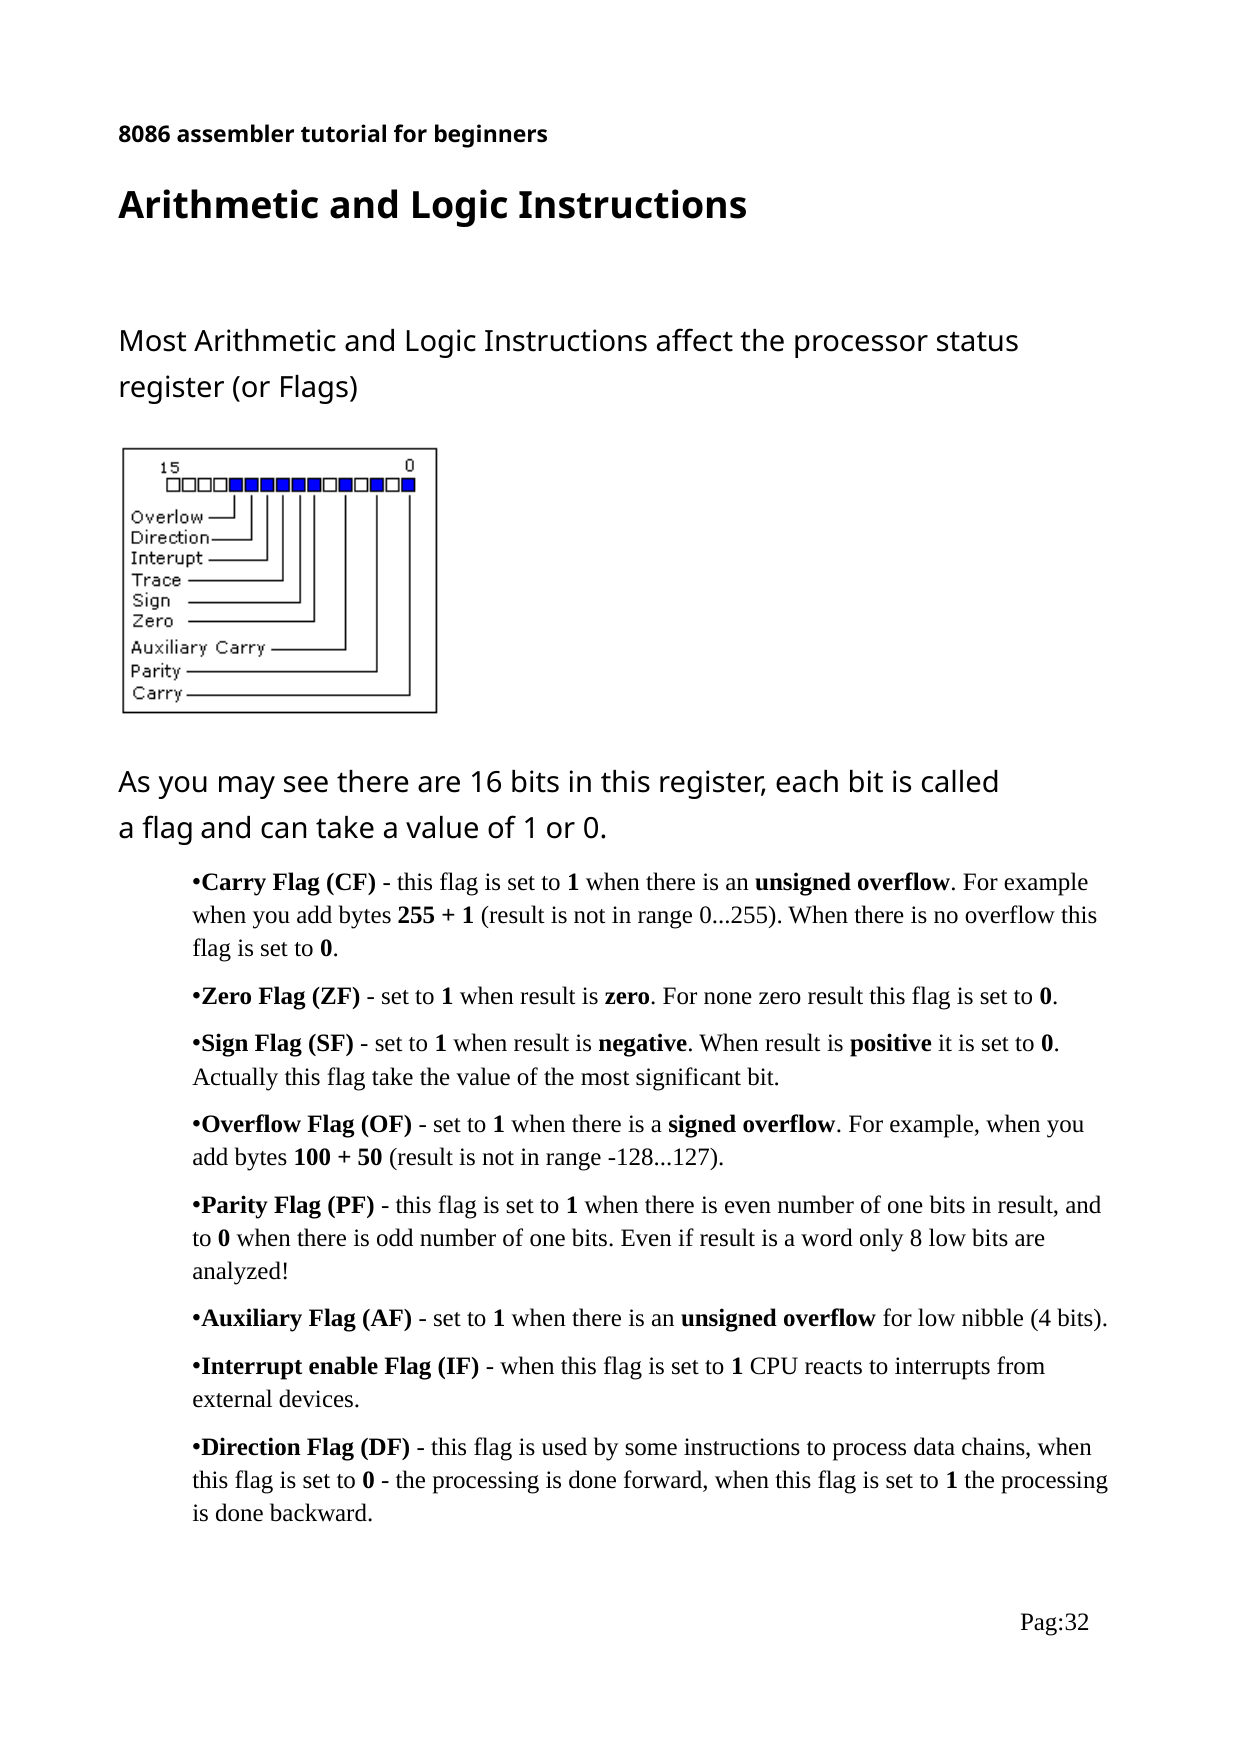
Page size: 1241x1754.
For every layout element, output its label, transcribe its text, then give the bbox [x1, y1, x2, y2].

list Overflow Flag (OF) - set to 1 when there is a signed overflow. For example, when you add bytes 100 + 50 (result is not in range -128...127). [118, 1109, 1122, 1171]
list Direction Flag (DF) - this flag is used by some instructions to process data chains, when this flag is set to 0 - the processing is done forward, when this flag is set to 1 the processing is done backward. [118, 1432, 1122, 1526]
text Most Arithmetic and Logic Instructions affect the processor status register (or Flags) As you may see there are 16 bits in this register, each bit is called a flag and can take a value of 1 or 0. [118, 286, 1122, 847]
list Interrupt enable Flag (IF) - when this flag is set to 1 CPU reacts to interrupts from external devices. [118, 1351, 1122, 1413]
list Zero Flag (ZF) - set to 1 when result is zero. For none zero result this flag is set to 0. [118, 981, 1122, 1010]
subtitle Arithmetic and Logic Instructions [118, 179, 1122, 273]
list Parity Flag (PF) - this flag is set to 1 when there is even number of one bits in result, and to 0 when there is odd number of one bits. Even if result is a word only 8 low bits are analyzed! [118, 1190, 1122, 1284]
picture [118, 442, 450, 723]
list Carry Flag (CF) - this flag is set to 1 when there is an unsigned overflow. For example when you add bytes 255 + 1 (result is not in range 0...255). When there is no overflow this flag is set to 0. [118, 867, 1122, 962]
list Auxiliary Flag (AF) - set to 1 when there is an unsigned overflow for low nibble (4 bits). [118, 1303, 1122, 1332]
list Sign Flag (SF) - set to 1 when result is negative. When result is positive it is set to 0. Actually this flag take the value of the most significant bit. [118, 1028, 1122, 1090]
